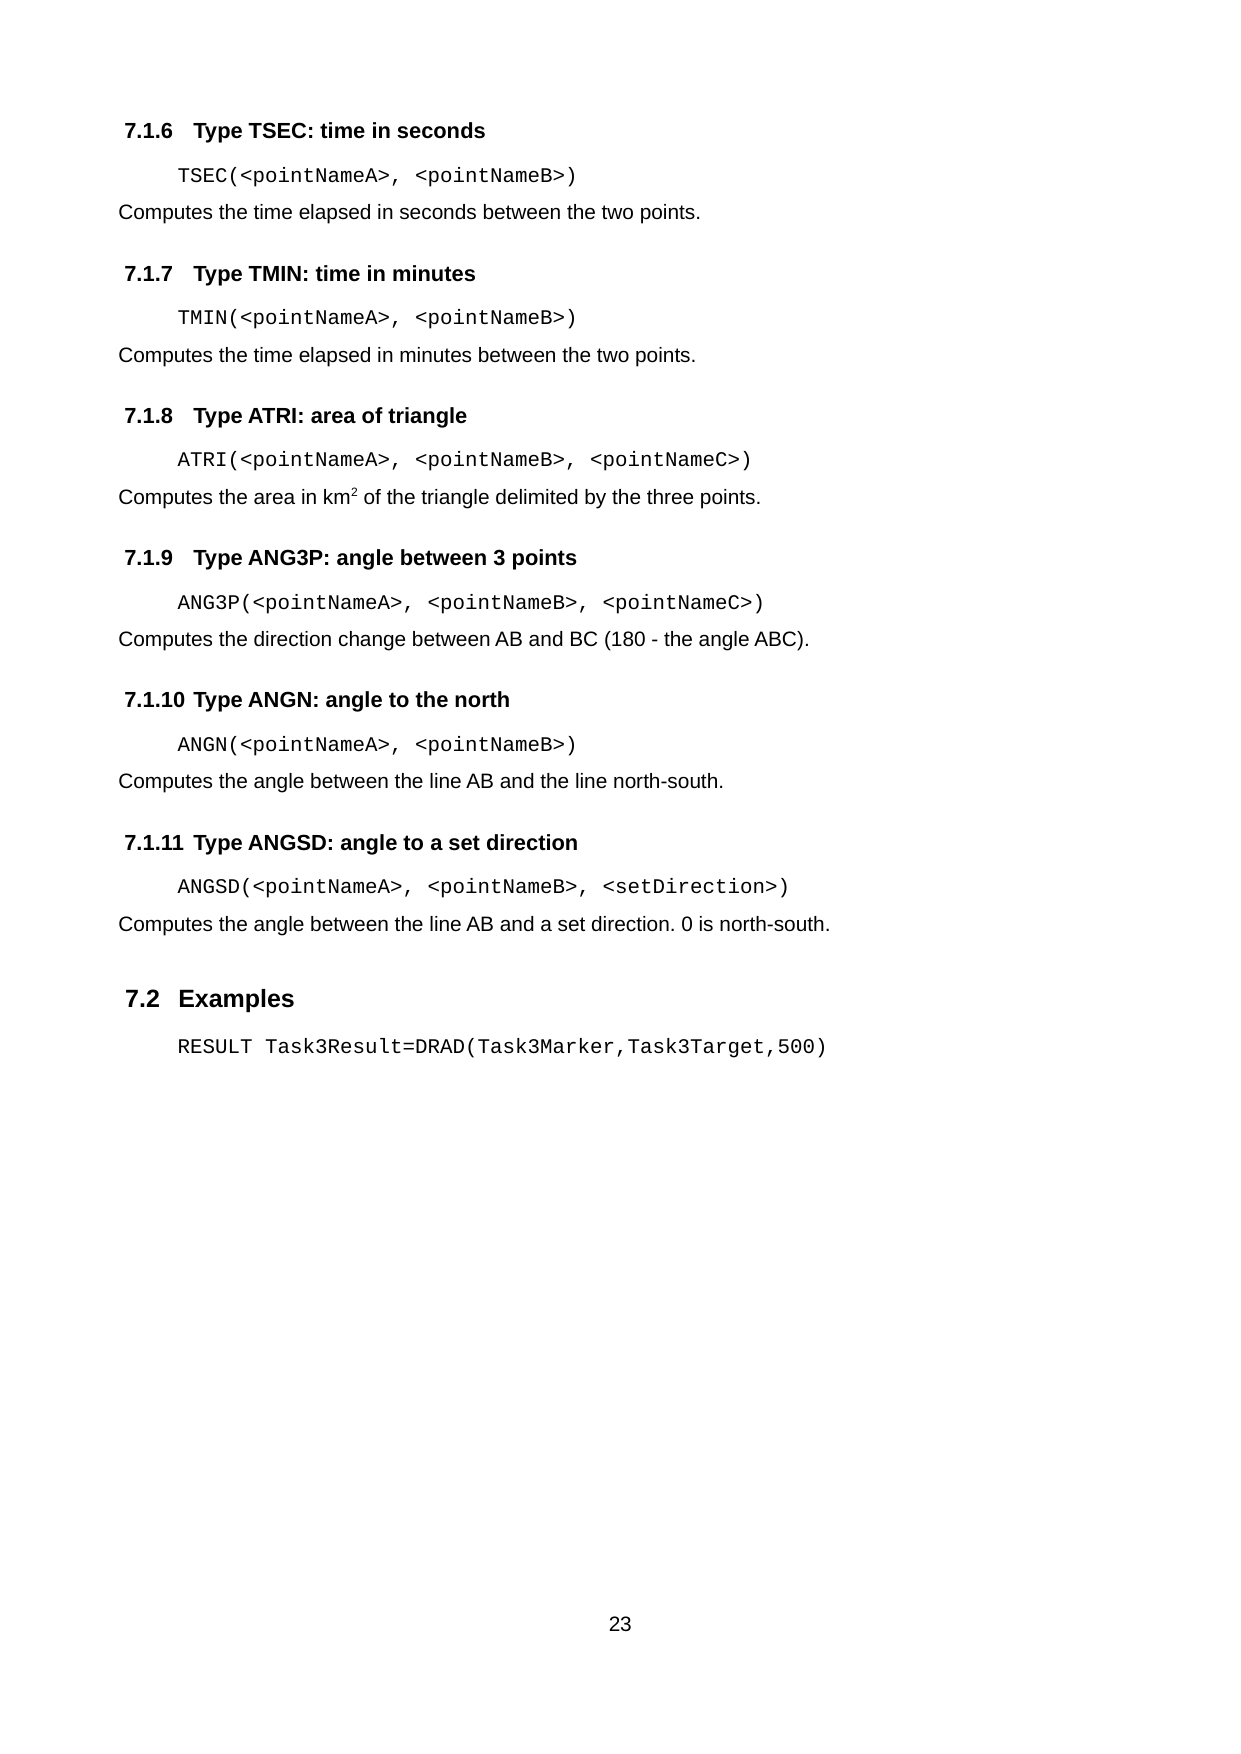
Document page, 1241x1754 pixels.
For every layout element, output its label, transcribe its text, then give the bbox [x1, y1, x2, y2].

text ANGSD(<pointNameA>, <pointNameB>, <setDirection>) [177, 876, 1063, 900]
text Computes the time elapsed in seconds between the two points. [118, 200, 1122, 224]
text Computes the angle between the line AB and the line north-south. [118, 769, 1122, 793]
subtitle Type ANG3P: angle between 3 points [118, 545, 1122, 570]
text Computes the angle between the line AB and a set direction. 0 is north-south. [118, 912, 1122, 936]
subtitle Type TMIN: time in minutes [118, 260, 1122, 286]
text ANGN(<pointNameA>, <pointNameB>) [177, 734, 1063, 758]
subtitle Type ANGSD: angle to a set direction [118, 829, 1122, 855]
text Computes the time elapsed in minutes between the two points. [118, 342, 1122, 366]
text Computes the direction change between AB and BC (180 - the angle ABC). [118, 627, 1122, 651]
subtitle Type TSEC: time in seconds [118, 118, 1122, 143]
text RESULT Task3Result=DRAD(Task3Marker,Task3Target,500) [177, 1036, 1063, 1059]
text ATRI(<pointNameA>, <pointNameB>, <pointNameC>) [177, 449, 1063, 473]
text ANG3P(<pointNameA>, <pointNameB>, <pointNameC>) [177, 592, 1063, 615]
subtitle Type ANGN: angle to the north [118, 687, 1122, 712]
text Computes the area in km2 of the triangle delimited by the three points. [118, 485, 1122, 509]
subtitle Examples [118, 984, 1122, 1012]
subtitle Type ATRI: area of triangle [118, 403, 1122, 428]
text TSEC(<pointNameA>, <pointNameB>) [177, 165, 1063, 188]
text TMIN(<pointNameA>, <pointNameB>) [177, 307, 1063, 331]
